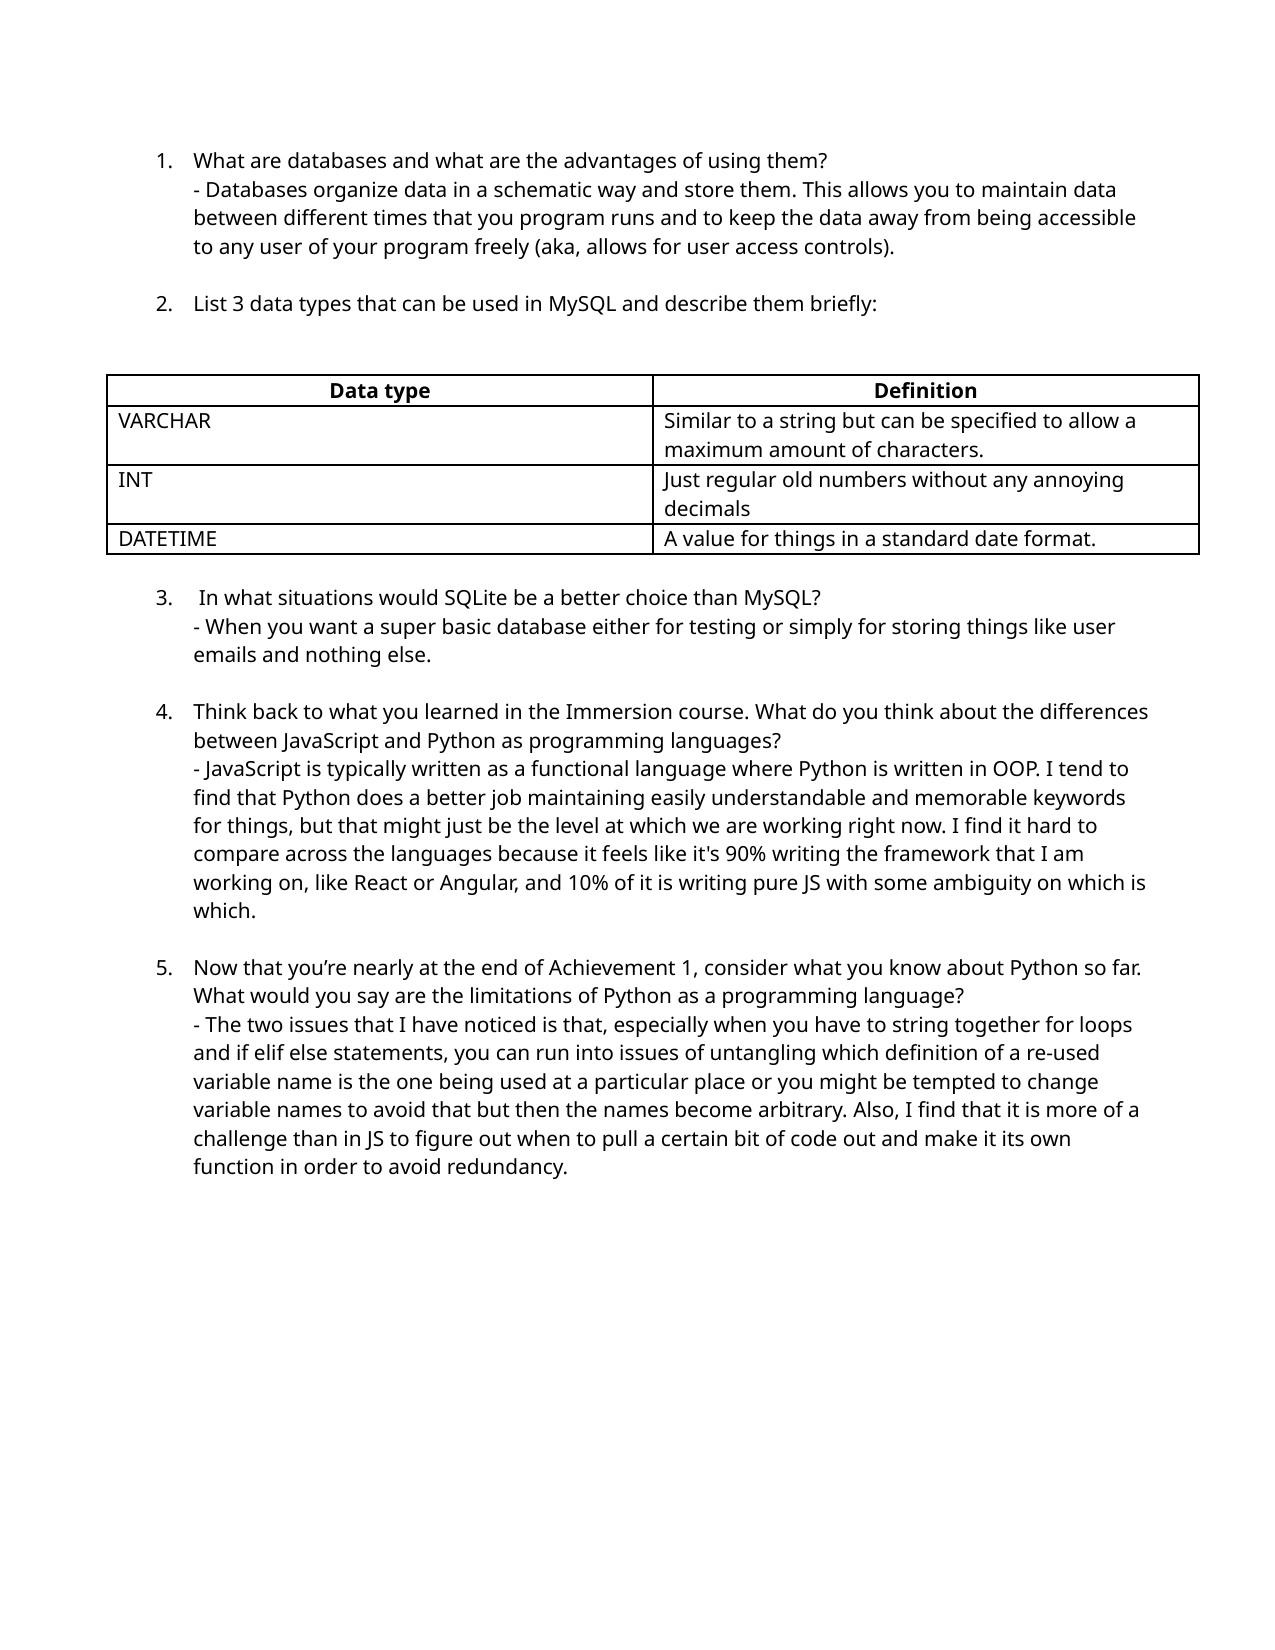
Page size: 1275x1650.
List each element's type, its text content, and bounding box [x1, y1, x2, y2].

table_cell INT [108, 466, 652, 522]
list Think back to what you learned in the Immersion course. What do you think about the differences between JavaScript and Python as programming languages? [156, 697, 1157, 754]
list What are databases and what are the advantages of using them? [156, 147, 1157, 175]
table_cell Just regular old numbers without any annoying decimals [654, 466, 1198, 522]
list In what situations would SQLite be a better choice than MySQL? [156, 583, 1157, 612]
list List 3 data types that can be used in MySQL and describe them briefly: [156, 289, 1157, 317]
table_header Definition [654, 376, 1198, 404]
list - The two issues that I have noticed is that, especially when you have to string together for loops and if elif else statements, you can run into issues of untangling which definition of a re-used variable name is the one being used at a particular place or you might be tempted to change variable names to avoid that but then the names become arbitrary. Also, I find that it is more of a challenge than in JS to figure out when to pull a certain bit of code out and make it its own function in order to avoid redundancy. [156, 1010, 1157, 1181]
table_cell A value for things in a standard date format. [654, 525, 1198, 553]
list - Databases organize data in a schematic way and store them. This allows you to maintain data between different times that you program runs and to keep the data away from being accessible to any user of your program freely (aka, allows for user access controls). [156, 175, 1157, 260]
list Now that you’re nearly at the end of Achievement 1, consider what you know about Python so far. What would you say are the limitations of Python as a programming language? [156, 953, 1157, 1010]
table_header Data type [108, 376, 652, 404]
table_cell VARCHAR [108, 407, 652, 463]
list - When you want a super basic database either for testing or simply for storing things like user emails and nothing else. [156, 612, 1157, 669]
table_cell DATETIME [108, 525, 652, 553]
table_cell Similar to a string but can be specified to allow a maximum amount of characters. [654, 407, 1198, 463]
list - JavaScript is typically written as a functional language where Python is written in OOP. I tend to find that Python does a better job maintaining easily understandable and memorable keywords for things, but that might just be the level at which we are working right now. I find it hard to compare across the languages because it feels like it's 90% writing the framework that I am working on, like React or Angular, and 10% of it is writing pure JS with some ambiguity on which is which. [156, 754, 1157, 925]
